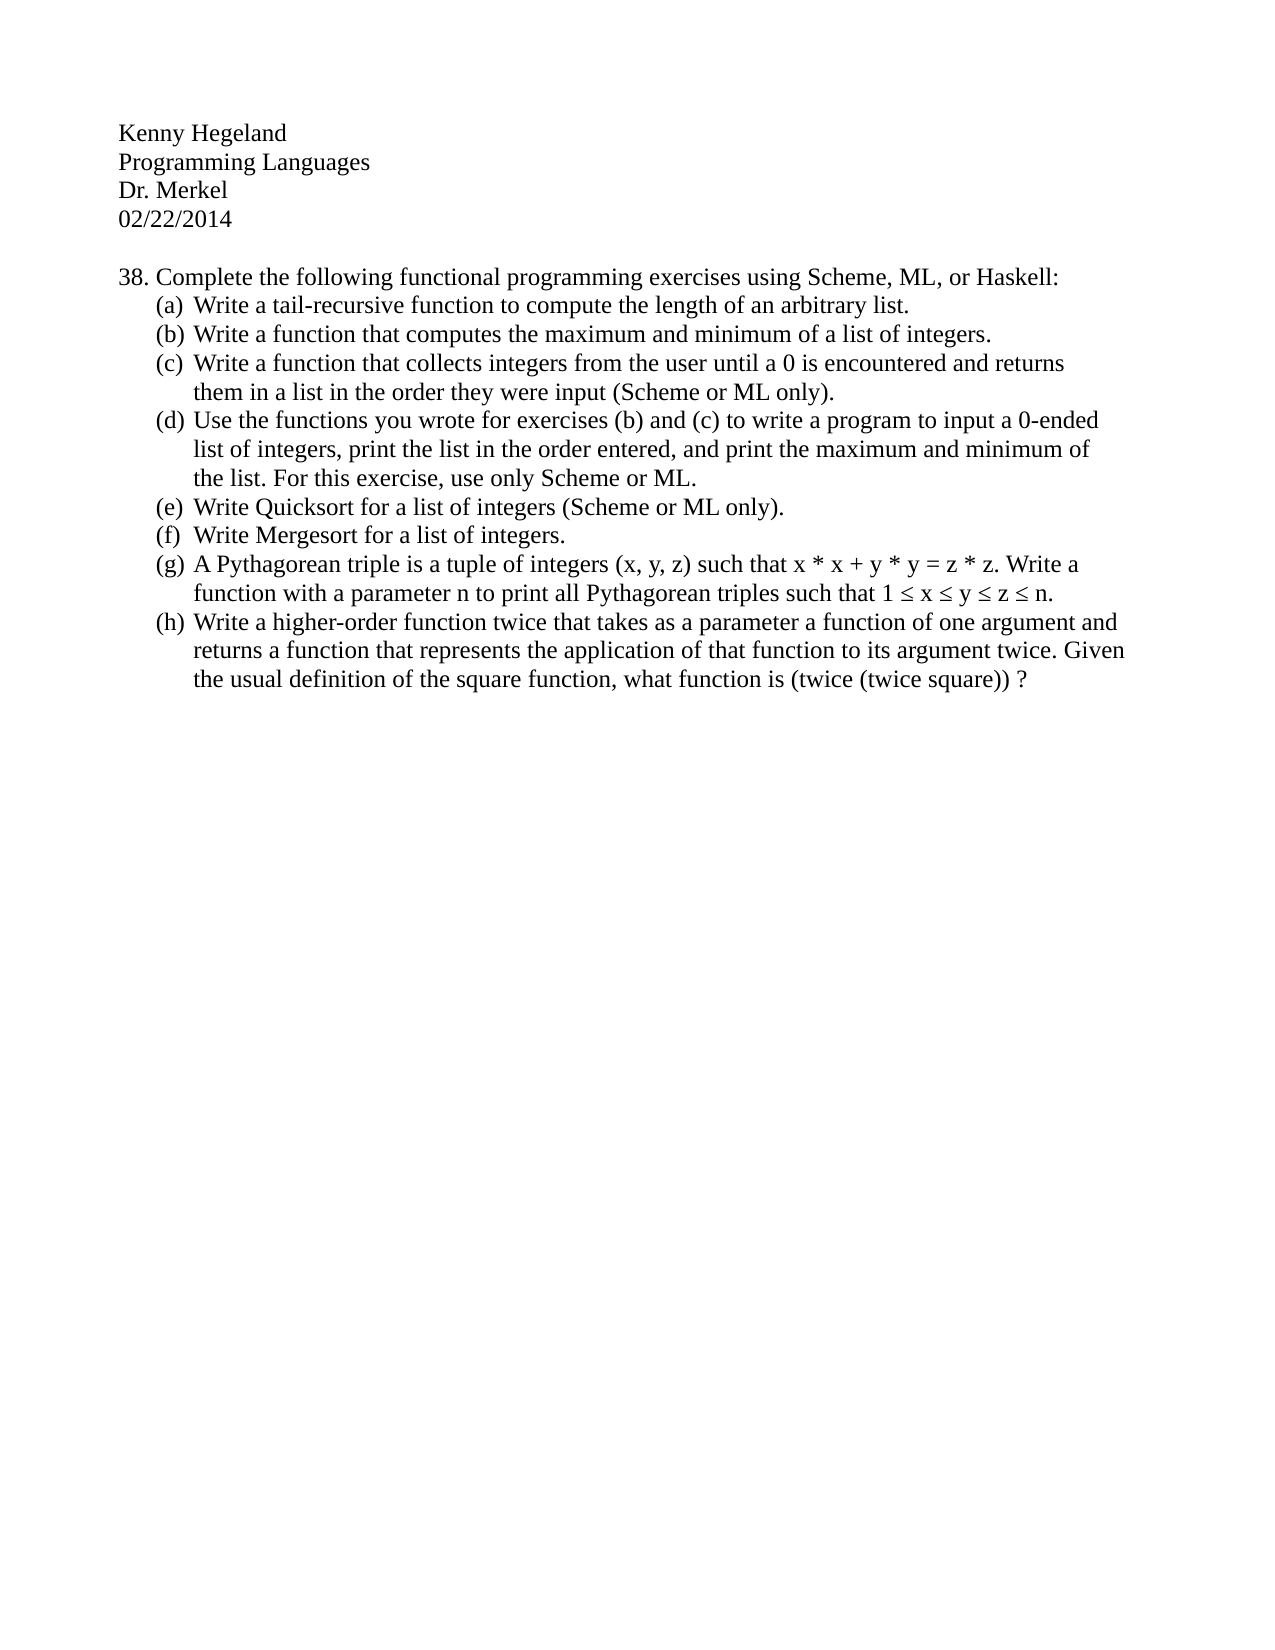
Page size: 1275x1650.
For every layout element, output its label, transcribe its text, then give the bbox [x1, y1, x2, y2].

list the list. For this exercise, use only Scheme or ML. [156, 463, 1157, 492]
text Programming Languages [118, 147, 1157, 176]
list Use the functions you wrote for exercises (b) and (c) to write a program to input a 0-ended [156, 406, 1157, 434]
text Kenny Hegeland [118, 118, 1157, 147]
text Dr. Merkel [118, 176, 1157, 204]
list Write Mergesort for a list of integers. [156, 521, 1157, 549]
text 02/22/2014 [118, 204, 1157, 233]
list Write a function that computes the maximum and minimum of a list of integers. [156, 319, 1157, 348]
list A Pythagorean triple is a tuple of integers (x, y, z) such that x * x + y * y = z * z. Write a [156, 549, 1157, 578]
list Write a function that collects integers from the user until a 0 is encountered and returns [156, 348, 1157, 377]
list Write a tail-recursive function to compute the length of an arbitrary list. [156, 291, 1157, 319]
list returns a function that represents the application of that function to its argument twice. Given [156, 636, 1157, 664]
list Write Quicksort for a list of integers (Scheme or ML only). [156, 492, 1157, 521]
list them in a list in the order they were input (Scheme or ML only). [156, 377, 1157, 406]
list function with a parameter n to print all Pythagorean triples such that 1 ≤ x ≤ y ≤ z ≤ n. [156, 578, 1157, 607]
list list of integers, print the list in the order entered, and print the maximum and minimum of [156, 434, 1157, 463]
list the usual definition of the square function, what function is (twice (twice square)) ? [156, 664, 1157, 693]
list Write a higher-order function twice that takes as a parameter a function of one argument and [156, 607, 1157, 636]
text 38. Complete the following functional programming exercises using Scheme, ML, or Haskell: [118, 262, 1157, 291]
